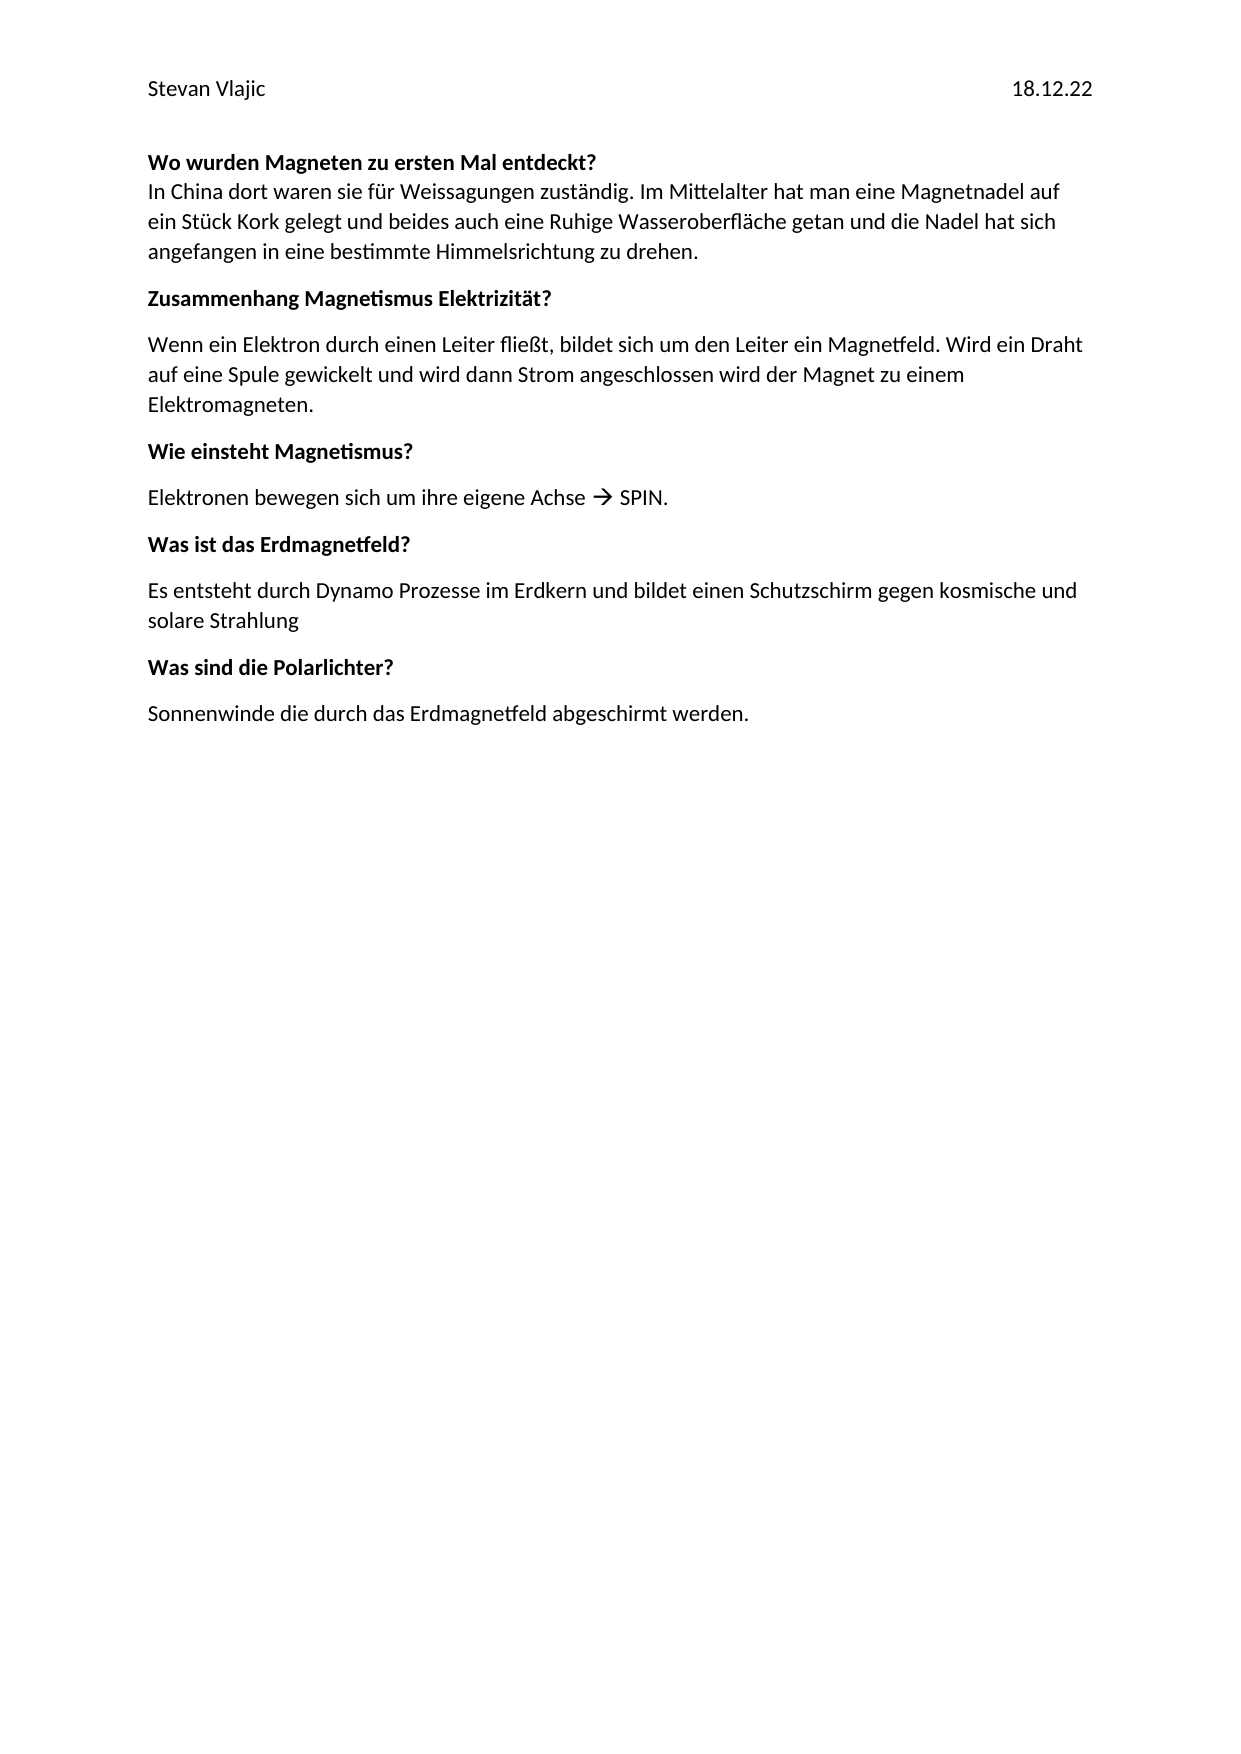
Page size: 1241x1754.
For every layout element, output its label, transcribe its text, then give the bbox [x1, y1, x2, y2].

text Was ist das Erdmagnetfeld? [148, 530, 1093, 558]
text Was sind die Polarlichter? [148, 653, 1093, 681]
text Wie einsteht Magnetismus? [148, 437, 1093, 465]
text Sonnenwinde die durch das Erdmagnetfeld abgeschirmt werden. [148, 699, 1093, 727]
text Wo wurden Magneten zu ersten Mal entdeckt? In China dort waren sie für Weissagungen zuständig. Im Mittelalter hat man eine Magnetnadel auf ein Stück Kork gelegt und beides auch eine Ruhige Wasseroberfläche getan und die Nadel hat sich angefangen in eine bestimmte Himmelsrichtung zu drehen. [148, 148, 1093, 265]
text Elektronen bewegen sich um ihre eigene Achse  SPIN. [148, 483, 1093, 511]
text Wenn ein Elektron durch einen Leiter fließt, bildet sich um den Leiter ein Magnetfeld. Wird ein Draht auf eine Spule gewickelt und wird dann Strom angeschlossen wird der Magnet zu einem Elektromagneten. [148, 330, 1093, 418]
text Zusammenhang Magnetismus Elektrizität? [148, 284, 1093, 312]
text Es entsteht durch Dynamo Prozesse im Erdkern und bildet einen Schutzschirm gegen kosmische und solare Strahlung [148, 576, 1093, 634]
